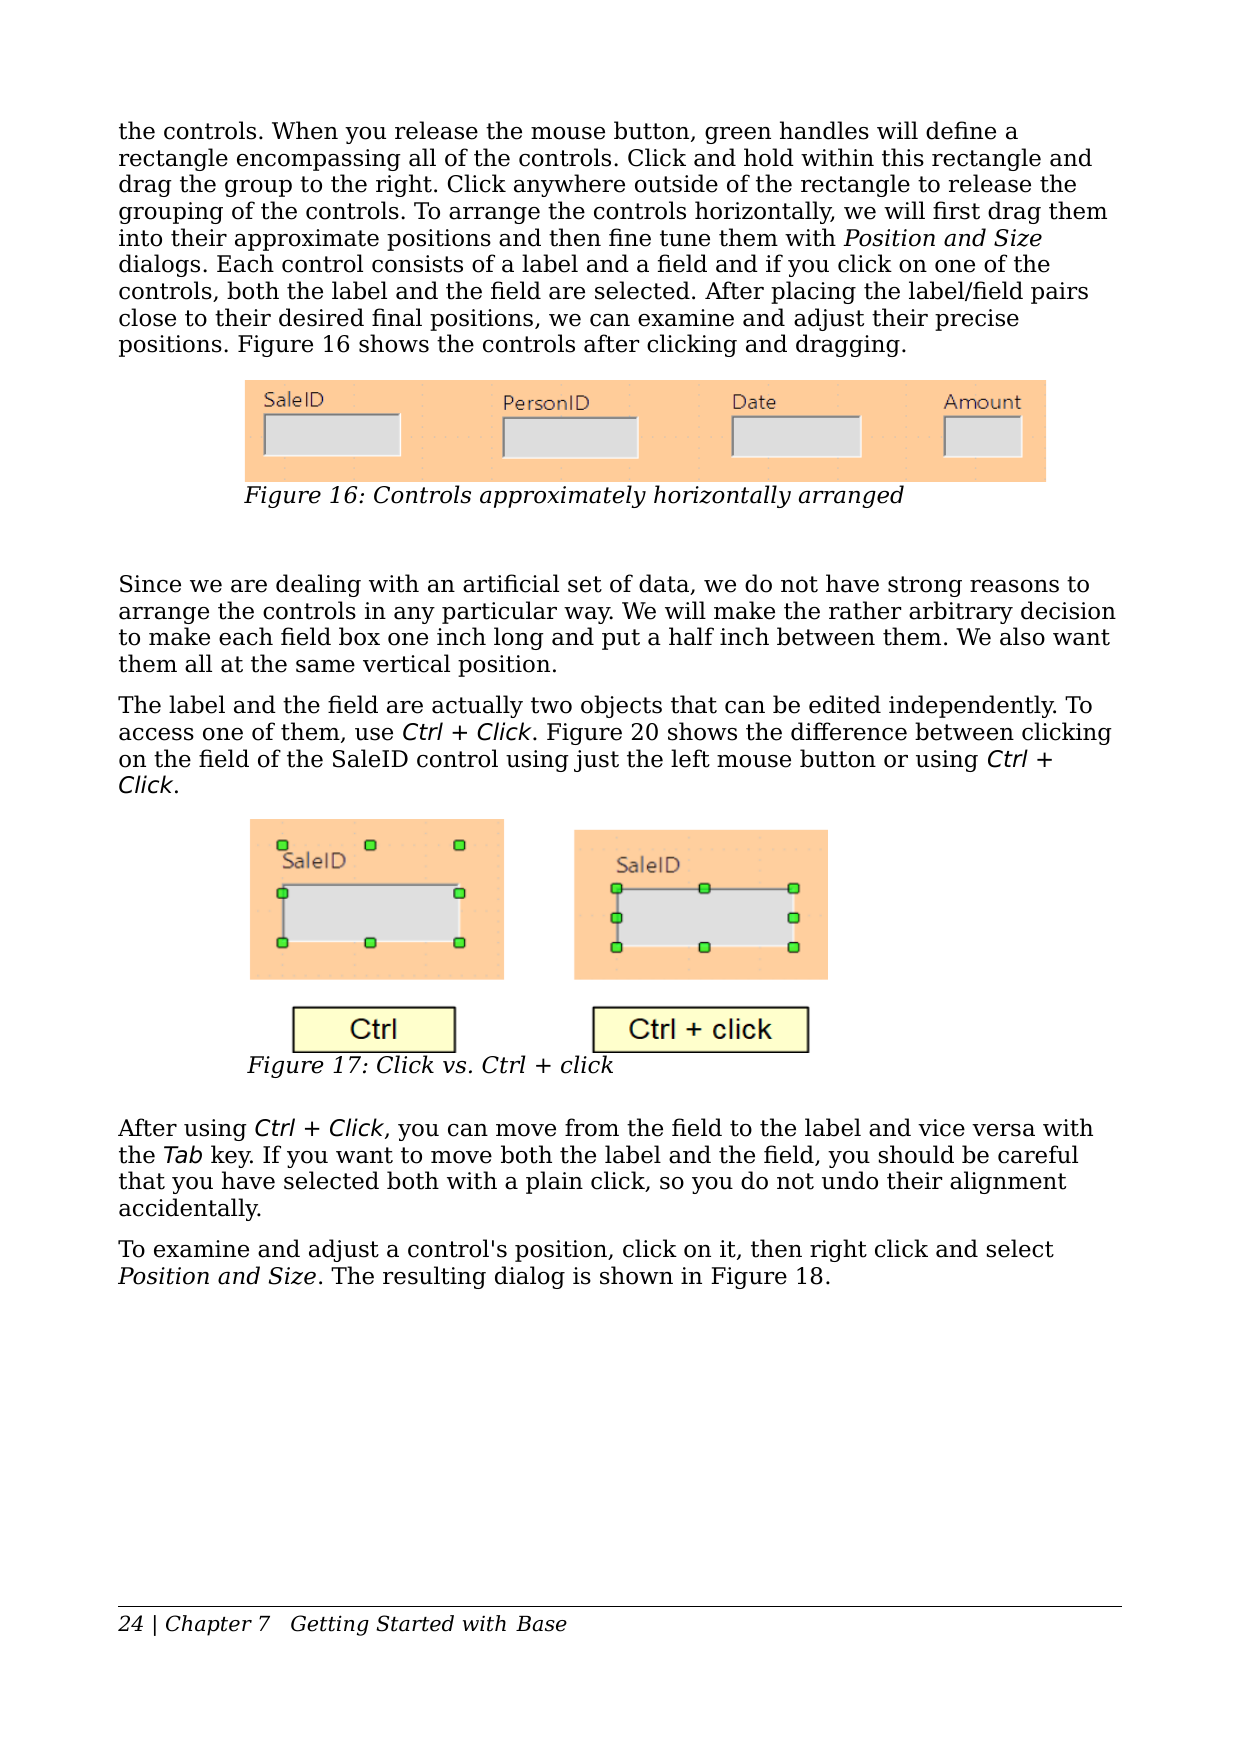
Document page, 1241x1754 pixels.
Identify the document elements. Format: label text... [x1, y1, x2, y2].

text The label and the field are actually two objects that can be edited independently. To access one of them, use Ctrl + Click. Figure 20 shows the difference between clicking on the field of the SaleID control using just the left mouse button or using Ctrl + Click. [118, 693, 1122, 799]
picture [249, 819, 828, 1053]
text Figure 17: Click vs. Ctrl + click [247, 819, 831, 1079]
text Figure 16: Controls approximately horizontally arranged [244, 482, 1047, 508]
text the controls. When you release the mouse button, green handles will define a rectangle encompassing all of the controls. Click and hold within this rectangle and drag the group to the right. Click anywhere outside of the rectangle to release the grouping of the controls. To arrange the controls horizontally, we will first drag them into their approximate positions and then fine tune them with Position and Size dialogs. Each control consists of a label and a field and if you click on one of the controls, both the label and the field are selected. After placing the label/field pairs close to their desired final positions, we can examine and adjust their precise positions. Figure 16 shows the controls after clicking and dragging. [118, 118, 1122, 358]
picture [244, 380, 1047, 482]
text Since we are dealing with an artificial set of data, we do not have strong reasons to arrange the controls in any particular way. We will make the rather arbitrary decision to make each field box one inch long and put a half inch between them. We also want them all at the same vertical position. [118, 571, 1122, 678]
text To examine and adjust a control's position, click on it, then right click and select Position and Size. The resulting dialog is shown in Figure 18. [118, 1237, 1122, 1290]
text After using Ctrl + Click, you can move from the field to the label and vice versa with the Tab key. If you want to move both the label and the field, you should be careful that you have selected both with a plain click, so you do not undo their alignment accidentally. [118, 1115, 1122, 1222]
